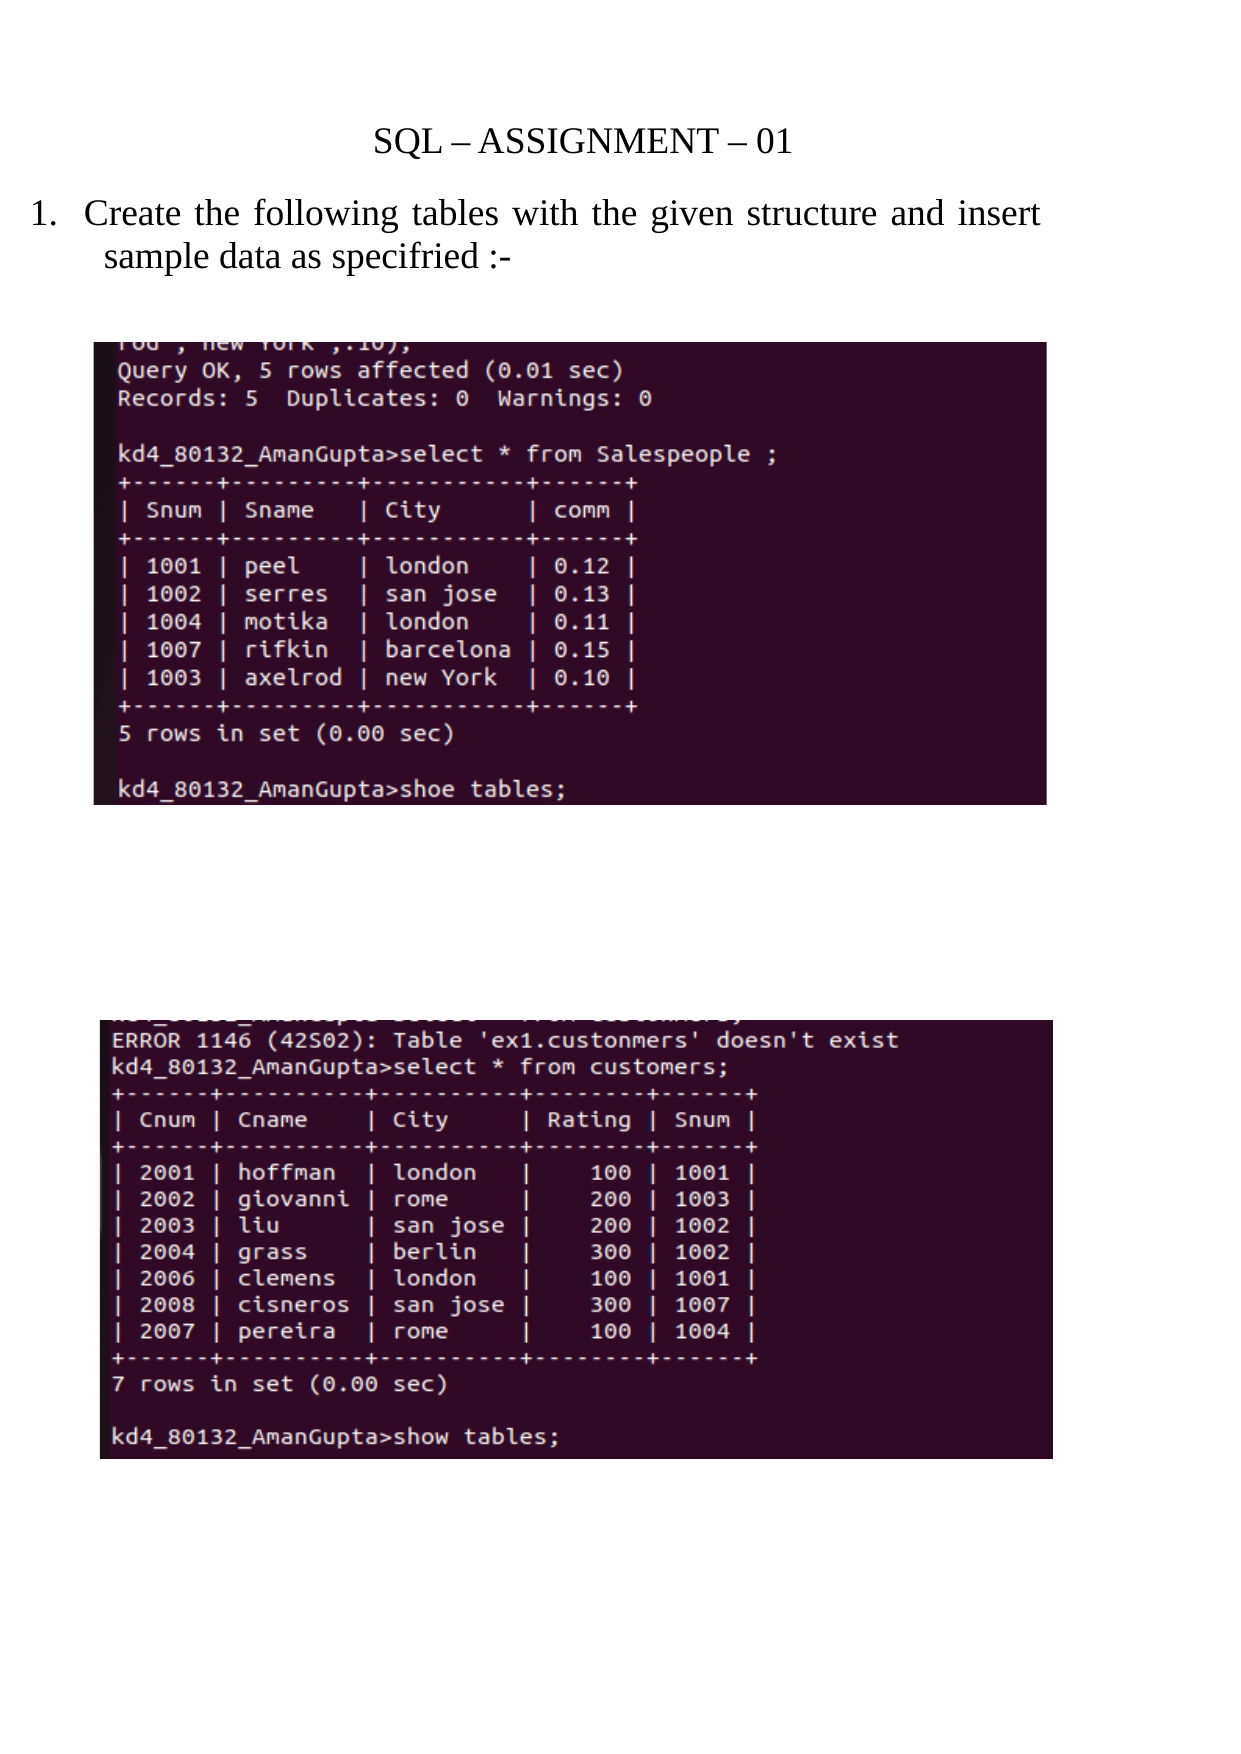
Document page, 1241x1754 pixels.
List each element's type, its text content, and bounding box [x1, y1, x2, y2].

text 1. Create the following tables with the given structure and insert sample data as specifried :- [29, 190, 1122, 276]
picture [93, 342, 1047, 805]
picture [99, 1020, 1053, 1459]
text SQL – ASSIGNMENT – 01 [148, 118, 1122, 161]
